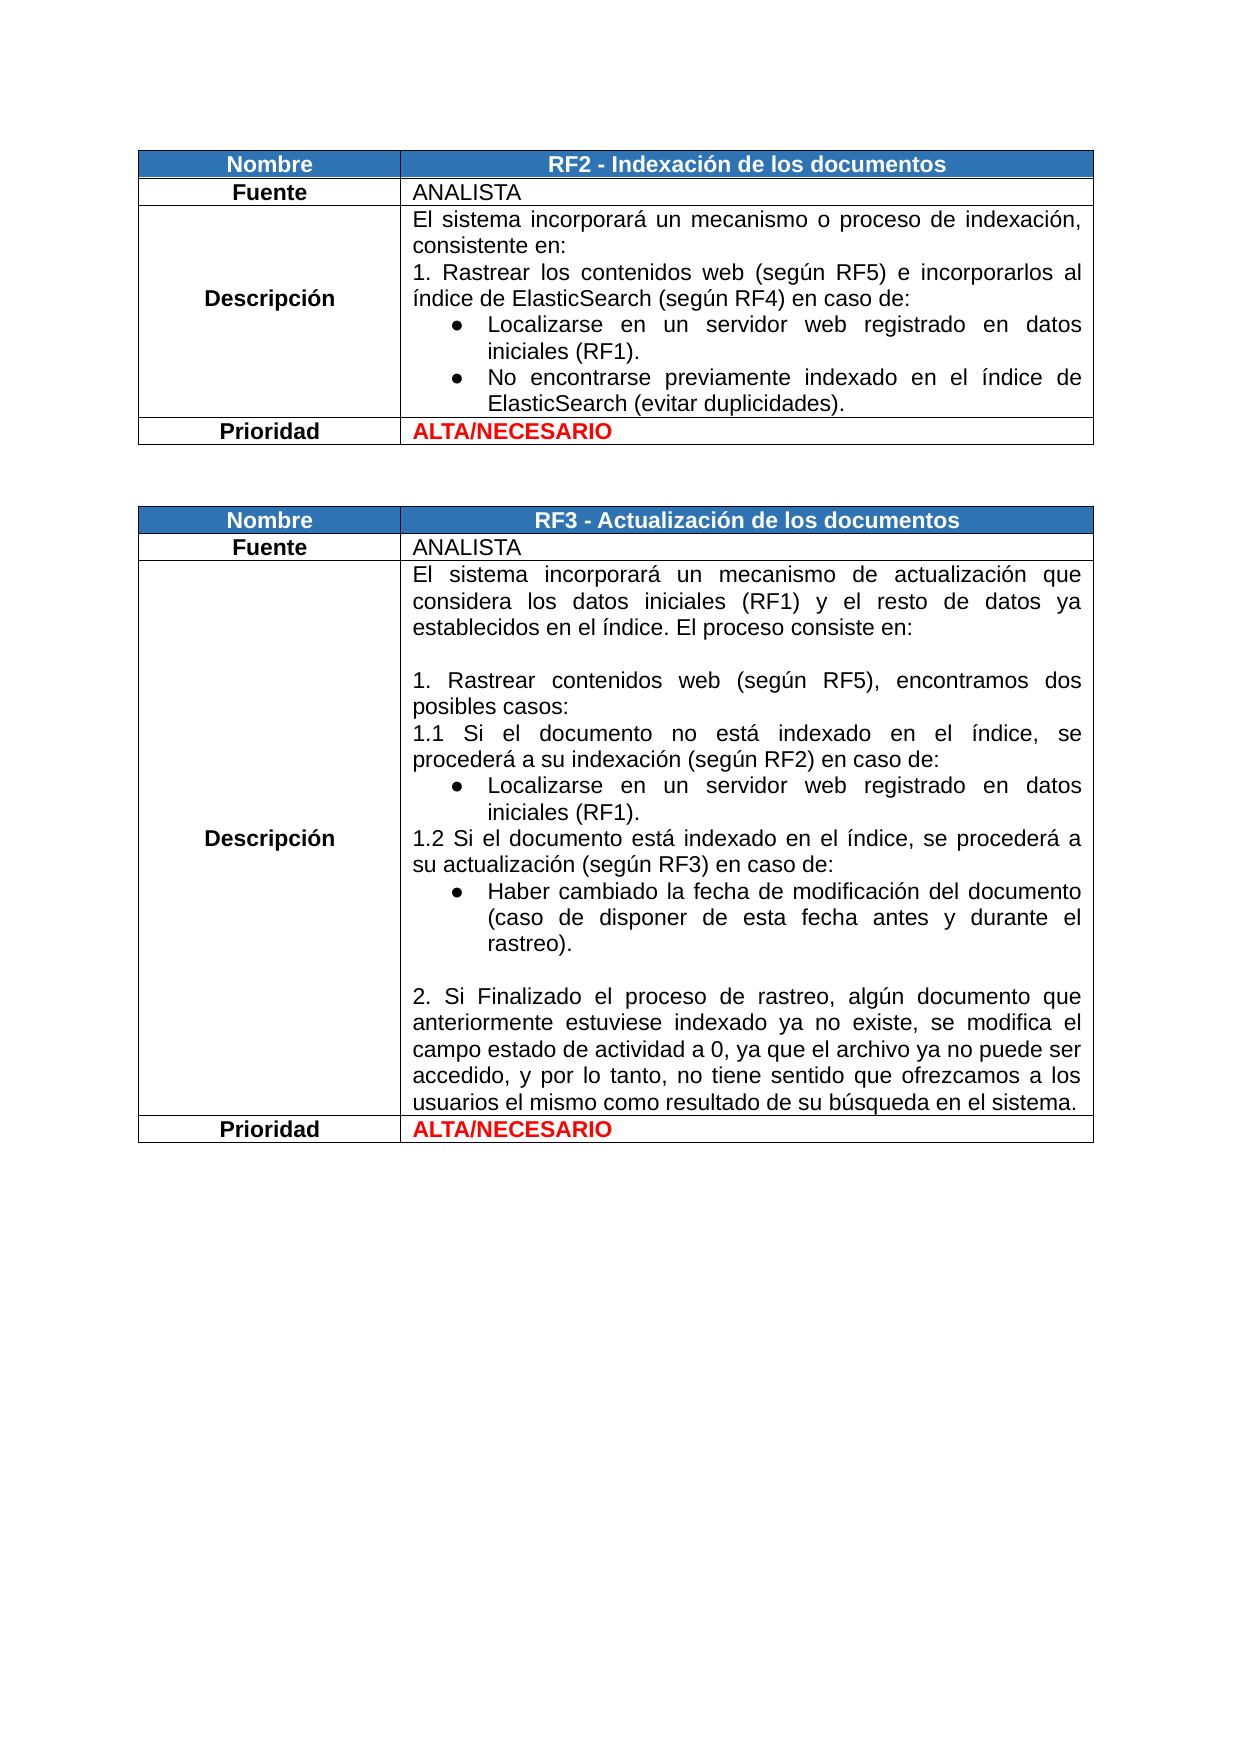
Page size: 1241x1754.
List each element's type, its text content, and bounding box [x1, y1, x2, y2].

table_cell ALTA/NECESARIO [401, 418, 1093, 444]
table_cell Prioridad [139, 418, 400, 444]
table_cell Descripción [139, 206, 400, 417]
table_cell Fuente [139, 179, 400, 205]
table_cell El sistema incorporará un mecanismo o proceso de indexación, consistente en: 1. Rastrear los contenidos web (según RF5) e incorporarlos al índice de ElasticSearch (según RF4) en caso de: Localizarse en un servidor web registrado en datos iniciales (RF1). No encontrarse previamente indexado en el índice de ElasticSearch (evitar duplicidades). [401, 206, 1093, 417]
table_header Nombre [139, 507, 400, 533]
table_cell Prioridad [139, 1116, 400, 1142]
table_cell ALTA/NECESARIO [401, 1116, 1093, 1142]
table_cell ANALISTA [401, 179, 1093, 205]
table_header RF2 - Indexación de los documentos [401, 151, 1093, 177]
table_header Nombre [139, 151, 400, 177]
table_cell ANALISTA [401, 534, 1093, 560]
table_cell Fuente [139, 534, 400, 560]
table_cell Descripción [139, 561, 400, 1115]
table_cell El sistema incorporará un mecanismo de actualización que considera los datos iniciales (RF1) y el resto de datos ya establecidos en el índice. El proceso consiste en: 1. Rastrear contenidos web (según RF5), encontramos dos posibles casos: 1.1 Si el documento no está indexado en el índice, se procederá a su indexación (según RF2) en caso de: Localizarse en un servidor web registrado en datos iniciales (RF1). 1.2 Si el documento está indexado en el índice, se procederá a su actualización (según RF3) en caso de: Haber cambiado la fecha de modificación del documento (caso de disponer de esta fecha antes y durante el rastreo). 2. Si Finalizado el proceso de rastreo, algún documento que anteriormente estuviese indexado ya no existe, se modifica el campo estado de actividad a 0, ya que el archivo ya no puede ser accedido, y por lo tanto, no tiene sentido que ofrezcamos a los usuarios el mismo como resultado de su búsqueda en el sistema. [401, 561, 1093, 1115]
table_header RF3 - Actualización de los documentos [401, 507, 1093, 533]
